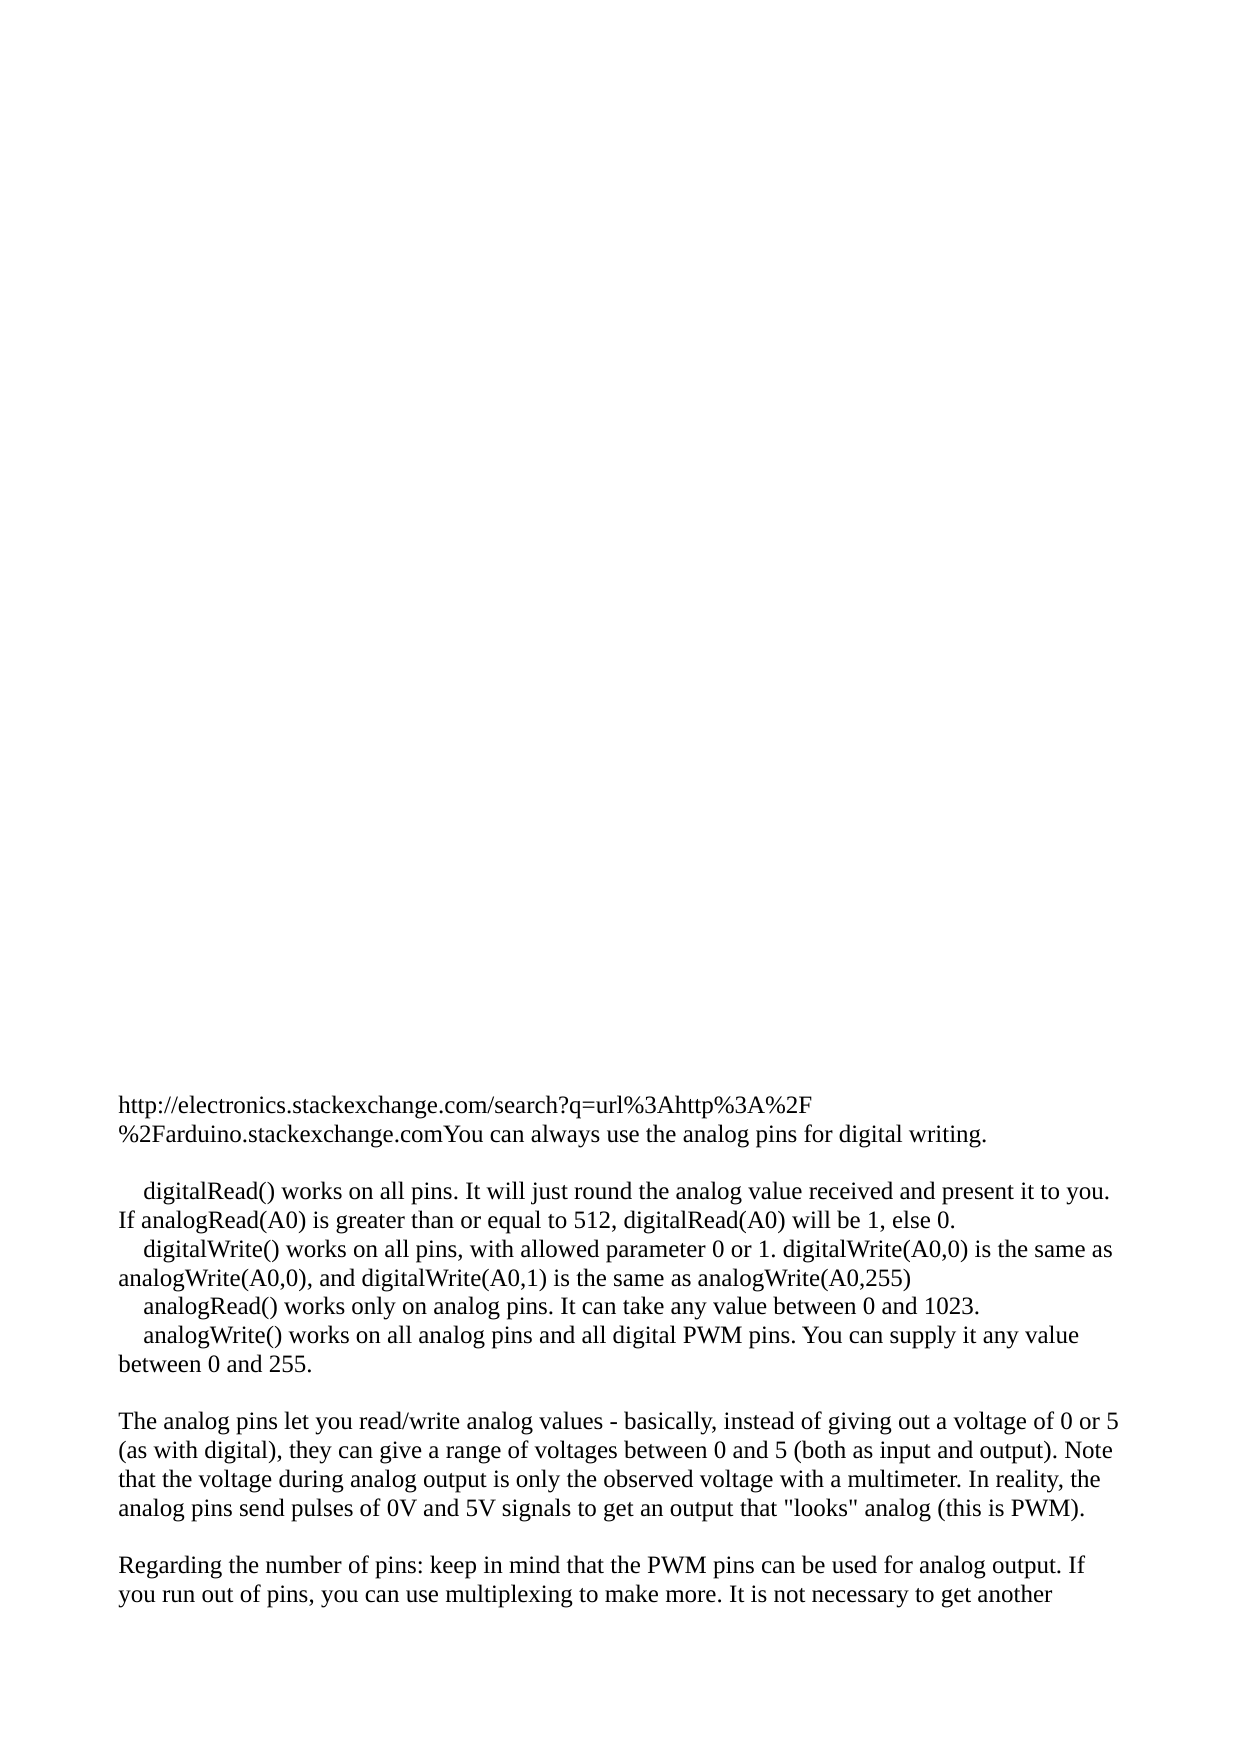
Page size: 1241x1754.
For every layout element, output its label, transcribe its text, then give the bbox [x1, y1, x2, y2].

text digitalWrite() works on all pins, with allowed parameter 0 or 1. digitalWrite(A0,0) is the same as analogWrite(A0,0), and digitalWrite(A0,1) is the same as analogWrite(A0,255) [118, 1234, 1122, 1291]
text digitalRead() works on all pins. It will just round the analog value received and present it to you. If analogRead(A0) is greater than or equal to 512, digitalRead(A0) will be 1, else 0. [118, 1176, 1122, 1234]
text analogWrite() works on all analog pins and all digital PWM pins. You can supply it any value between 0 and 255. [118, 1320, 1122, 1378]
text Regarding the number of pins: keep in mind that the PWM pins can be used for analog output. If you run out of pins, you can use multiplexing to make more. It is not necessary to get another [118, 1550, 1122, 1608]
text http://electronics.stackexchange.com/search?q=url%3Ahttp%3A%2F%2Farduino.stackexchange.comYou can always use the analog pins for digital writing. [118, 1090, 1122, 1148]
text The analog pins let you read/write analog values - basically, instead of giving out a voltage of 0 or 5 (as with digital), they can give a range of voltages between 0 and 5 (both as input and output). Note that the voltage during analog output is only the observed voltage with a multimeter. In reality, the analog pins send pulses of 0V and 5V signals to get an output that "looks" analog (this is PWM). [118, 1406, 1122, 1521]
text analogRead() works only on analog pins. It can take any value between 0 and 1023. [118, 1291, 1122, 1320]
